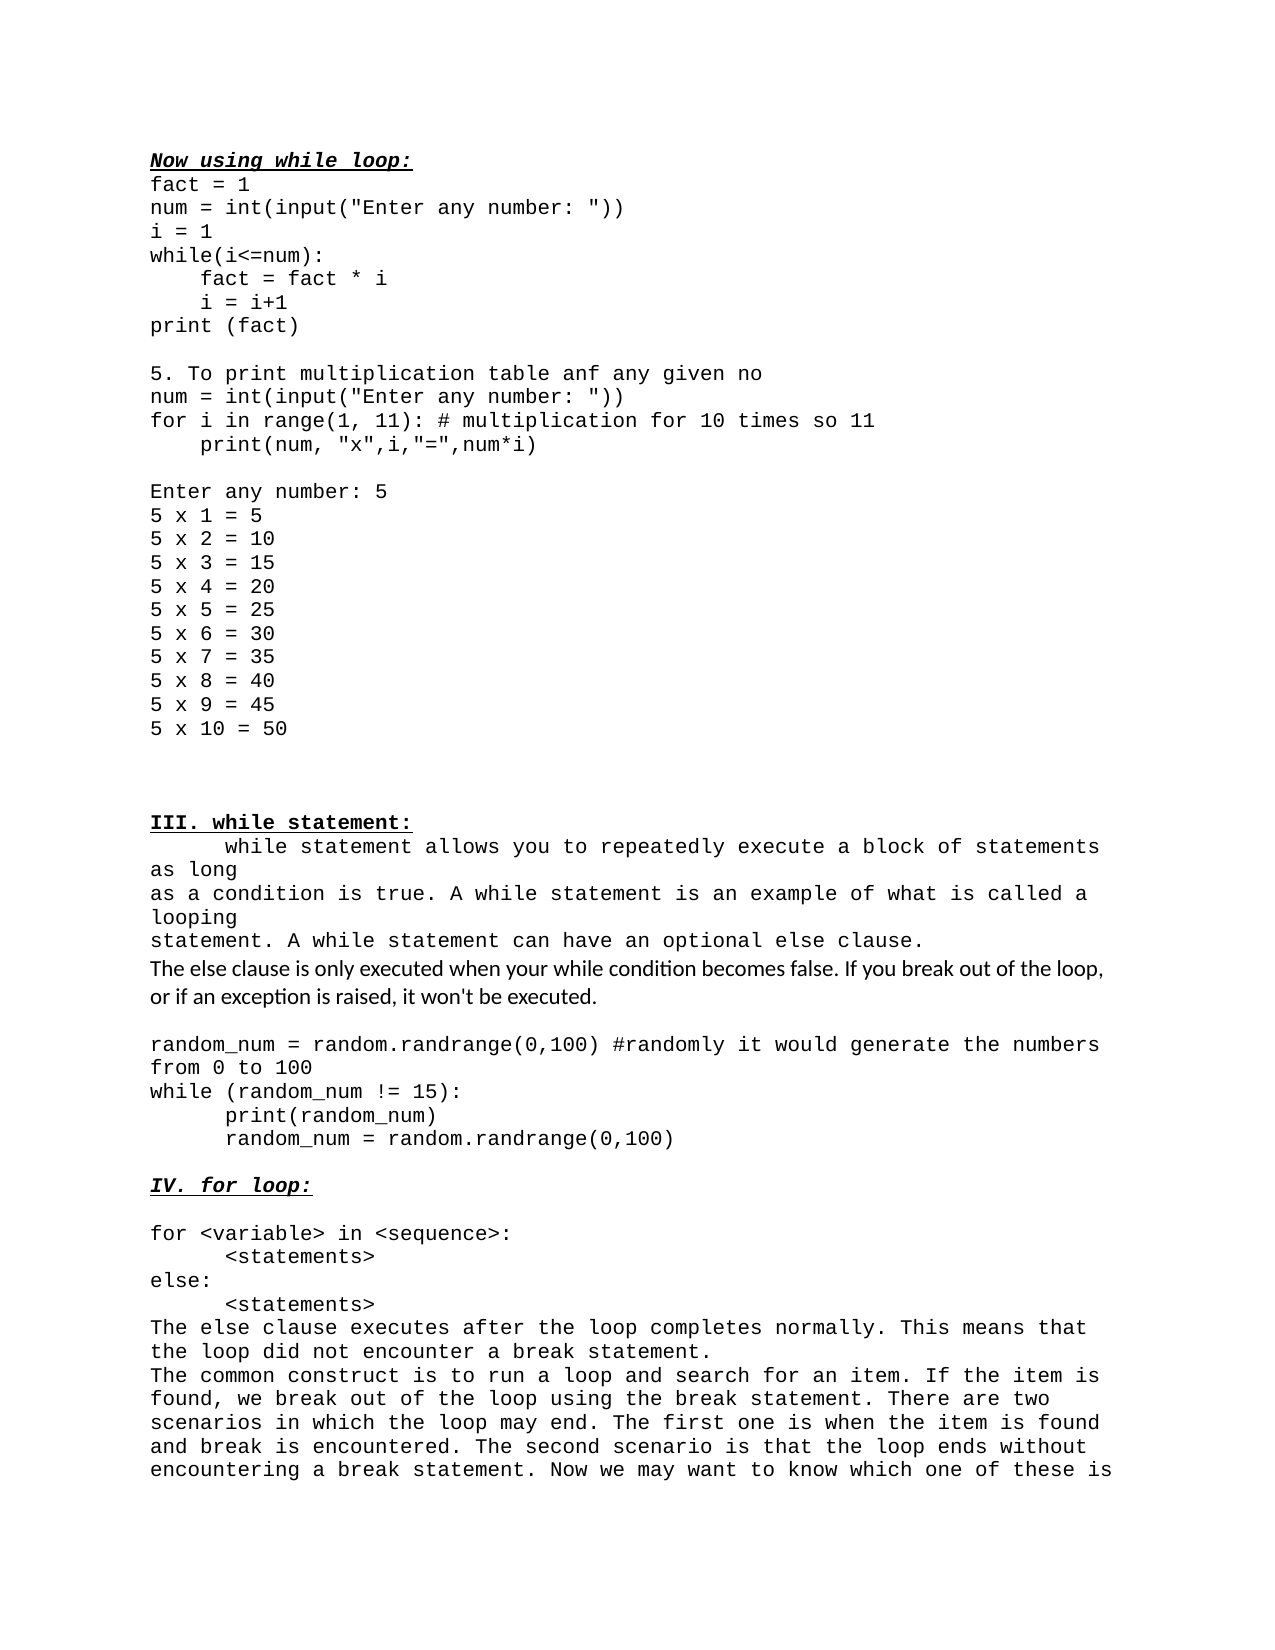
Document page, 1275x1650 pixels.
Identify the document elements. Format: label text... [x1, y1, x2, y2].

text random_num = random.randrange(0,100) [150, 1128, 1125, 1152]
text fact = fact * i [150, 268, 1125, 292]
text III. while statement: [150, 812, 1125, 836]
text 5 x 8 = 40 [150, 670, 1125, 694]
text num = int(input("Enter any number: ")) [150, 197, 1125, 221]
text as a condition is true. A while statement is an example of what is called a looping [150, 883, 1125, 930]
text 5 x 2 = 10 [150, 528, 1125, 552]
text else: [150, 1270, 1125, 1294]
text 5 x 7 = 35 [150, 647, 1125, 670]
text 5 x 3 = 15 [150, 552, 1125, 576]
text 5 x 9 = 45 [150, 694, 1125, 717]
text print(num, "x",i,"=",num*i) [150, 434, 1125, 457]
text Enter any number: 5 [150, 481, 1125, 505]
text for <variable> in <sequence>: [150, 1223, 1125, 1246]
text The else clause executes after the loop completes normally. This means that the loop did not encounter a break statement. [150, 1317, 1125, 1365]
text 5 x 4 = 20 [150, 576, 1125, 599]
text print (fact) [150, 316, 1125, 339]
text 5 x 1 = 5 [150, 505, 1125, 528]
text while(i<=num): [150, 244, 1125, 268]
text while (random_num != 15): [150, 1081, 1125, 1104]
text i = 1 [150, 221, 1125, 244]
text The else clause is only executed when your while condition becomes false. If you break out of the loop, or if an exception is raised, it won't be executed. [150, 954, 1125, 1010]
text 5 x 10 = 50 [150, 717, 1125, 741]
text print(random_num) [150, 1104, 1125, 1128]
text random_num = random.randrange(0,100) #randomly it would generate the numbers from 0 to 100 [150, 1034, 1125, 1081]
text 5. To print multiplication table anf any given no [150, 363, 1125, 386]
text 5 x 6 = 30 [150, 623, 1125, 647]
text statement. A while statement can have an optional else clause. [150, 930, 1125, 954]
text while statement allows you to repeatedly execute a block of statements as long [150, 836, 1125, 883]
text 5 x 5 = 25 [150, 599, 1125, 623]
text IV. for loop: [150, 1176, 1125, 1199]
text for i in range(1, 11): # multiplication for 10 times so 11 [150, 410, 1125, 434]
text The common construct is to run a loop and search for an item. If the item is found, we break out of the loop using the break statement. There are two scenarios in which the loop may end. The first one is when the item is found and break is encountered. The second scenario is that the loop ends without encountering a break statement. Now we may want to know which one of these is [150, 1365, 1125, 1483]
text <statements> [150, 1294, 1125, 1317]
text Now using while loop: [150, 150, 1125, 174]
text num = int(input("Enter any number: ")) [150, 386, 1125, 410]
text fact = 1 [150, 174, 1125, 197]
text i = i+1 [150, 292, 1125, 316]
text <statements> [150, 1246, 1125, 1270]
